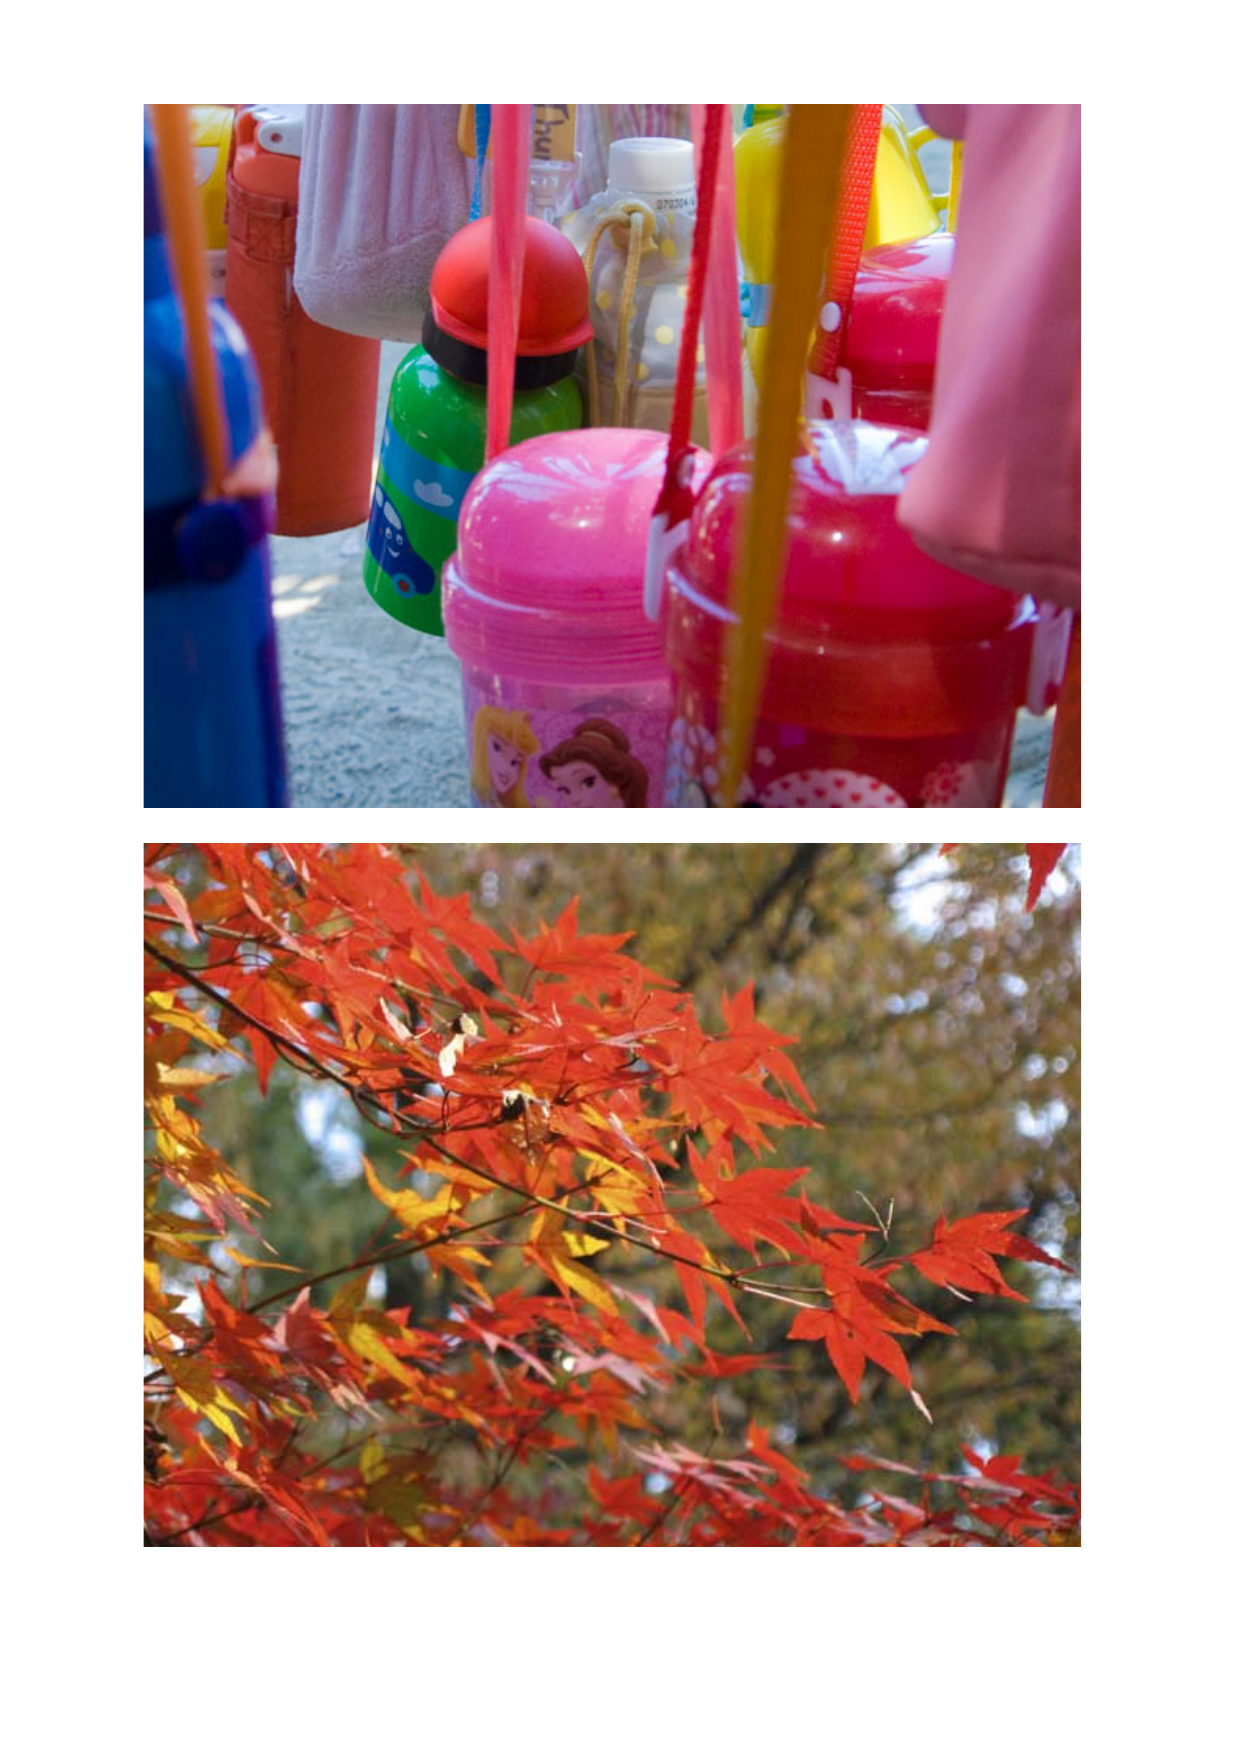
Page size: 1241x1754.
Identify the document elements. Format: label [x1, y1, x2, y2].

picture [143, 843, 1082, 1547]
picture [143, 104, 1082, 808]
